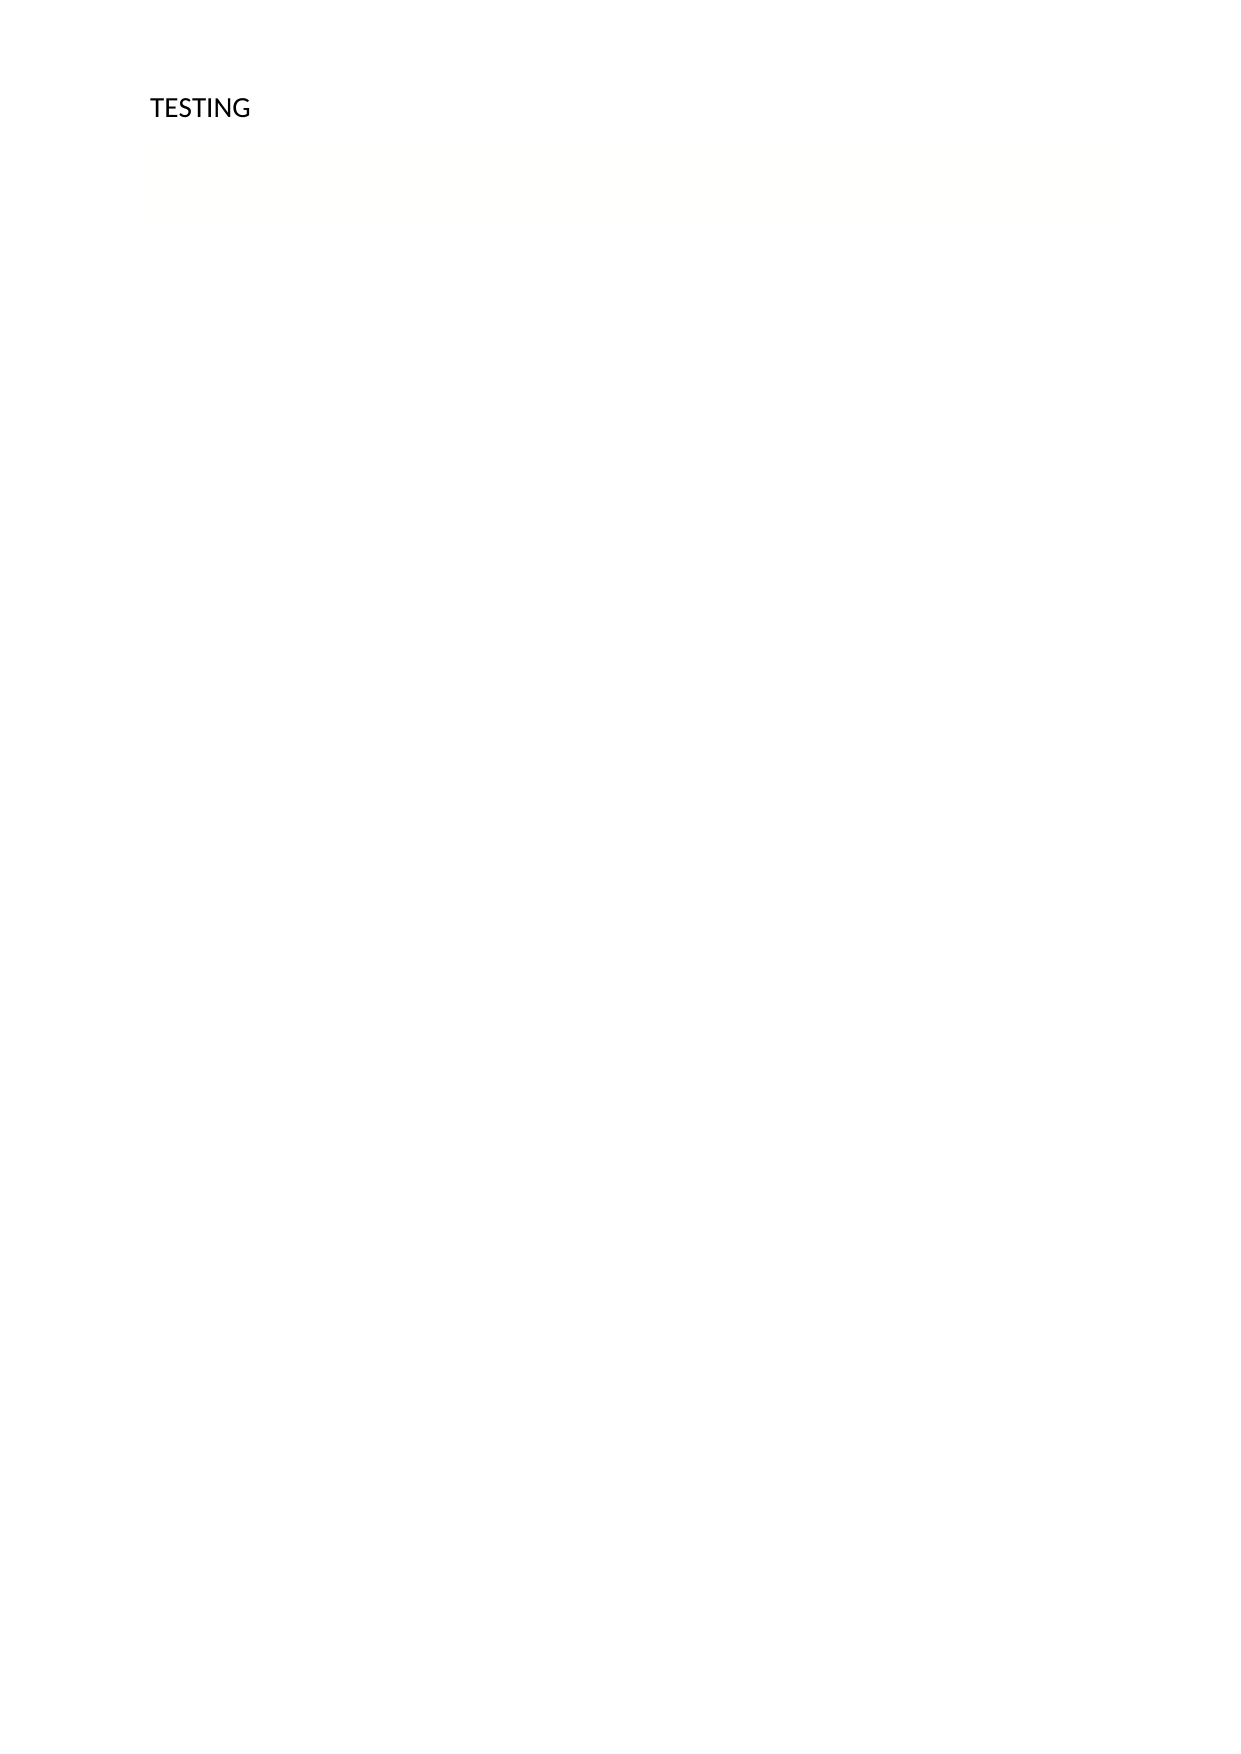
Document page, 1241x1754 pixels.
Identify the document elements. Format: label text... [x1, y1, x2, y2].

text TESTING [150, 89, 1122, 124]
